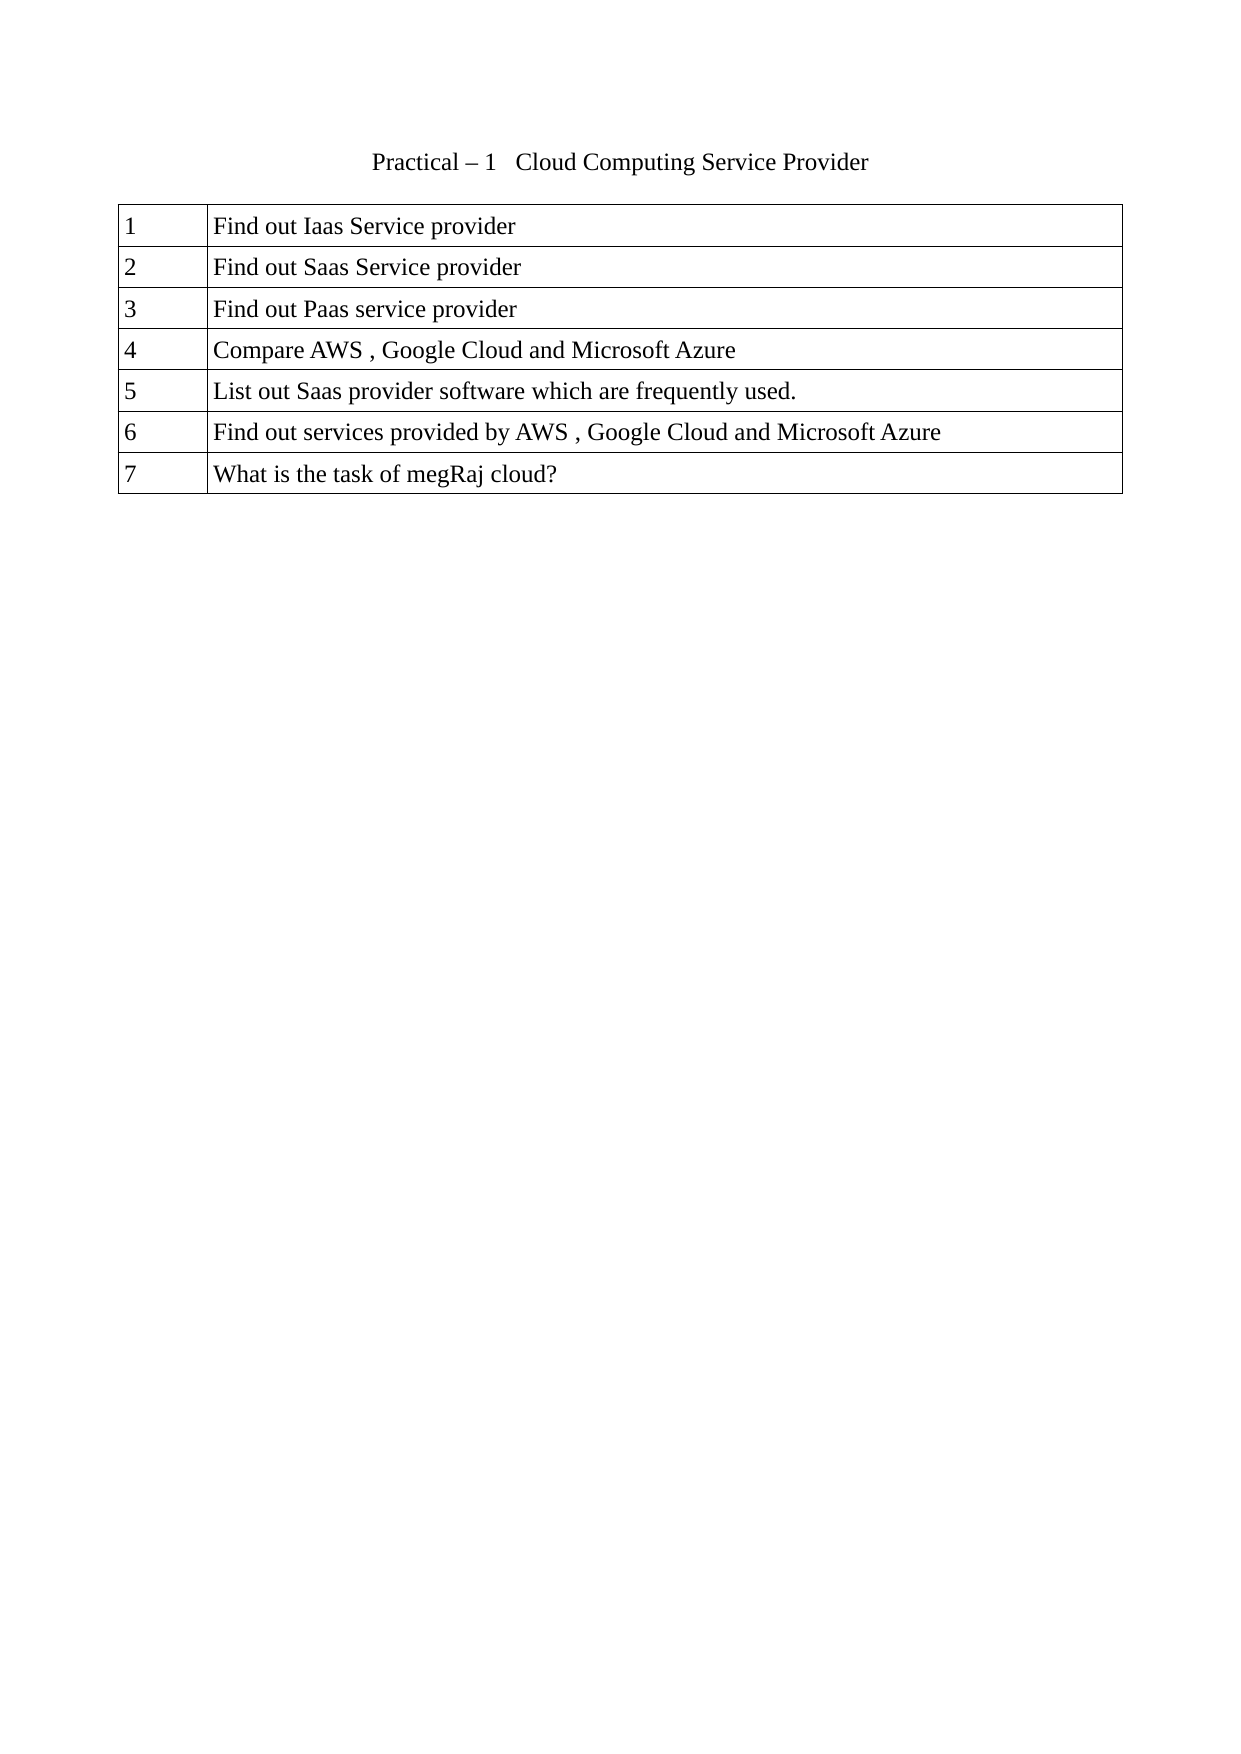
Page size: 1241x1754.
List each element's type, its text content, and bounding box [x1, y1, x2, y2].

table_cell 2 [119, 247, 207, 287]
text Practical – 1 Cloud Computing Service Provider [118, 147, 1122, 176]
table_cell Compare AWS , Google Cloud and Microsoft Azure [208, 329, 1122, 369]
table_cell What is the task of megRaj cloud? [208, 453, 1122, 493]
table_cell Find out services provided by AWS , Google Cloud and Microsoft Azure [208, 412, 1122, 452]
table_cell Find out Saas Service provider [208, 247, 1122, 287]
table_cell 3 [119, 288, 207, 328]
table_cell 6 [119, 412, 207, 452]
table_cell 5 [119, 370, 207, 411]
table_cell 4 [119, 329, 207, 369]
table_header 1 [119, 205, 207, 246]
table_cell Find out Paas service provider [208, 288, 1122, 328]
table_cell List out Saas provider software which are frequently used. [208, 370, 1122, 411]
table_header Find out Iaas Service provider [208, 205, 1122, 246]
table_cell 7 [119, 453, 207, 493]
